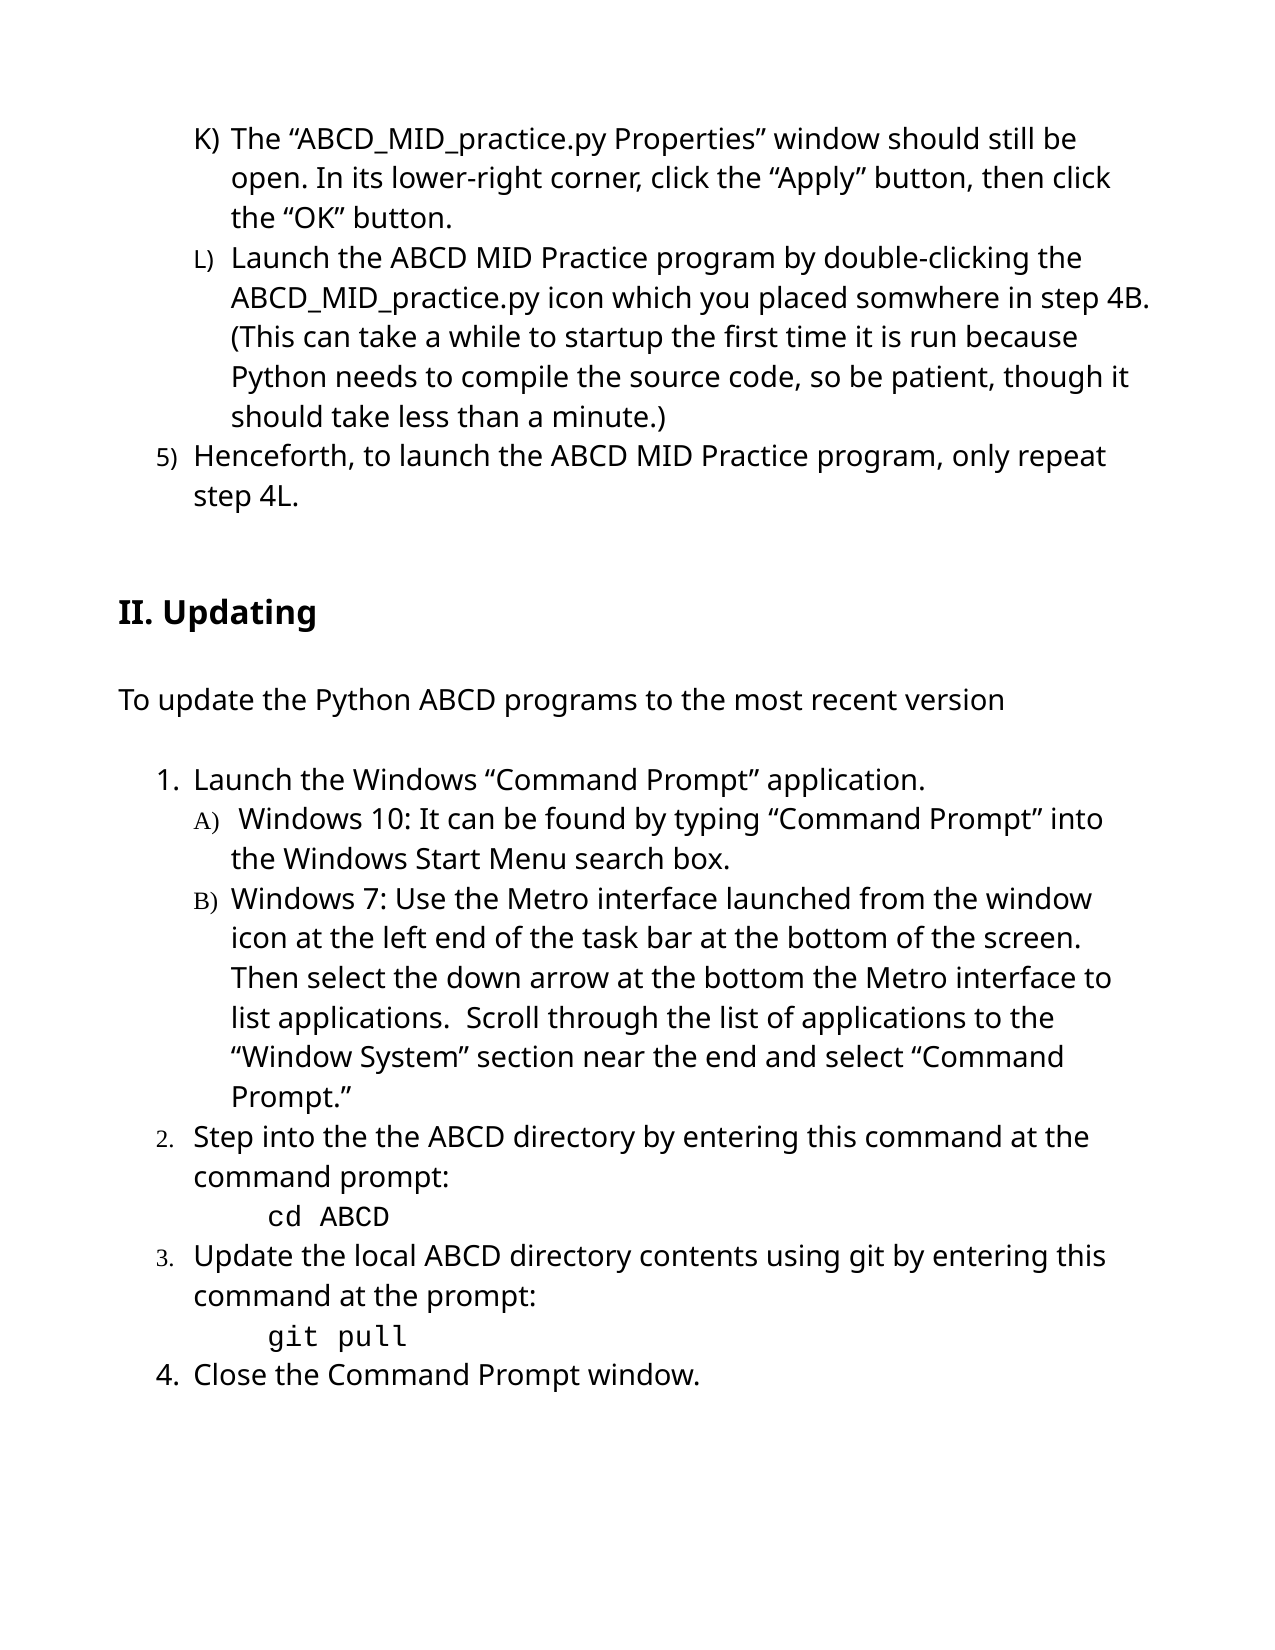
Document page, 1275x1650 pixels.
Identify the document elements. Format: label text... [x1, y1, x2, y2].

text To update the Python ABCD programs to the most recent version [118, 679, 1157, 719]
list Step into the the ABCD directory by entering this command at the command prompt: cd ABCD [156, 1116, 1157, 1235]
list Launch the Windows “Command Prompt” application. [156, 759, 1157, 799]
list Update the local ABCD directory contents using git by entering this command at the prompt: git pull [156, 1235, 1157, 1355]
list Henceforth, to launch the ABCD MID Practice program, only repeat step 4L. [156, 436, 1157, 589]
list Windows 7: Use the Metro interface launched from the window icon at the left end of the task bar at the bottom of the screen. Then select the down arrow at the bottom the Metro interface to list applications. Scroll through the list of applications to the “Window System” section near the end and select “Command Prompt.” [193, 878, 1157, 1116]
list The “ABCD_MID_practice.py Properties” window should still be open. In its lower-right corner, click the “Apply” button, then click the “OK” button. [193, 118, 1157, 237]
list Close the Command Prompt window. [156, 1355, 1157, 1434]
list Launch the ABCD MID Practice program by double-clicking the ABCD_MID_practice.py icon which you placed somwhere in step 4B. (This can take a while to startup the first time it is run because Python needs to compile the source code, so be patient, though it should take less than a minute.) [193, 237, 1157, 436]
text II. Updating [118, 589, 1157, 634]
list Windows 10: It can be found by typing “Command Prompt” into the Windows Start Menu search box. [193, 799, 1157, 878]
